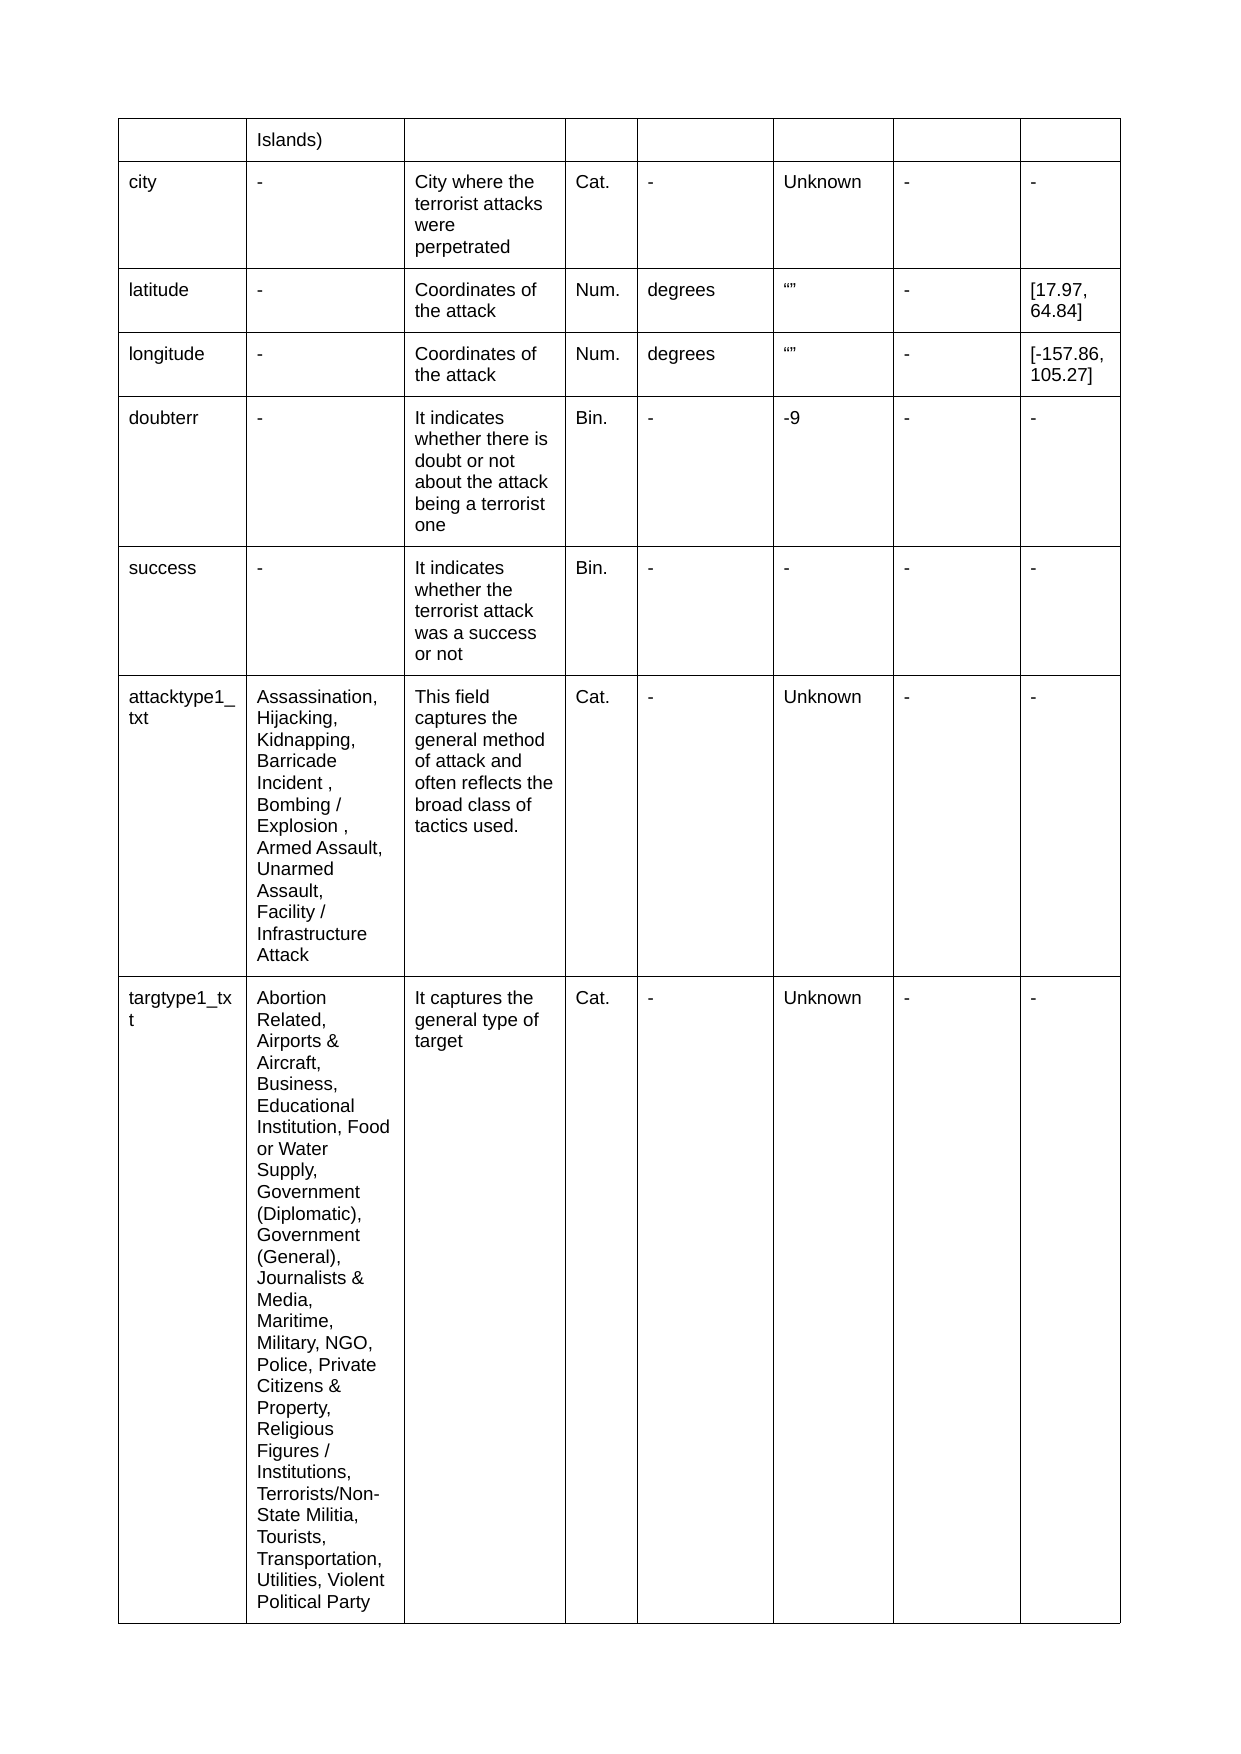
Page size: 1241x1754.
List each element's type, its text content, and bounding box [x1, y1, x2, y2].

table_cell - [247, 397, 404, 546]
table_cell Assassination, Hijacking, Kidnapping, Barricade Incident , Bombing / Explosion , Armed Assault, Unarmed Assault, Facility / Infrastructure Attack [247, 676, 404, 976]
table_cell Unknown [774, 676, 893, 976]
table_cell It captures the general type of target [405, 977, 565, 1622]
table_cell - [247, 269, 404, 332]
table_cell success [119, 547, 246, 675]
table_cell - [894, 977, 1020, 1622]
table_cell [17.97, 64.84] [1021, 269, 1120, 332]
table_cell - [1021, 547, 1120, 675]
table_cell - [1021, 676, 1120, 976]
table_cell - [638, 676, 773, 976]
table_cell latitude [119, 269, 246, 332]
table_cell degrees [638, 333, 773, 396]
table_cell - [894, 333, 1020, 396]
table_cell Coordinates of the attack [405, 333, 565, 396]
table_cell - [638, 162, 773, 268]
table_cell City where the terrorist attacks were perpetrated [405, 162, 565, 268]
table_cell - [894, 269, 1020, 332]
table_cell “” [774, 333, 893, 396]
table_cell longitude [119, 333, 246, 396]
table_cell This field captures the general method of attack and often reflects the broad class of tactics used. [405, 676, 565, 976]
table_cell Cat. [566, 977, 637, 1622]
table_cell Num. [566, 333, 637, 396]
table_cell Bin. [566, 547, 637, 675]
table_cell targtype1_txt [119, 977, 246, 1622]
table_cell Bin. [566, 397, 637, 546]
table_cell - [247, 162, 404, 268]
table_cell - [1021, 397, 1120, 546]
table_cell - [1021, 119, 1120, 161]
table_cell - [638, 119, 773, 161]
table_cell - [894, 676, 1020, 976]
table_cell - [894, 162, 1020, 268]
table_cell “” [774, 269, 893, 332]
table_cell degrees [638, 269, 773, 332]
table_cell It indicates whether there is doubt or not about the attack being a terrorist one [405, 397, 565, 546]
table_cell Cat. [566, 162, 637, 268]
table_cell - [894, 397, 1020, 546]
table_cell Islands) [247, 119, 404, 161]
table_cell - [638, 977, 773, 1622]
table_cell Cat. [566, 676, 637, 976]
table_cell Coordinates of the attack [405, 269, 565, 332]
table_cell -9 [774, 397, 893, 546]
table_cell - [774, 547, 893, 675]
table_cell doubterr [119, 397, 246, 546]
table_cell - [894, 547, 1020, 675]
table_cell city [119, 162, 246, 268]
table_cell [566, 119, 637, 161]
table_cell Unknown [774, 162, 893, 268]
table_cell - [1021, 162, 1120, 268]
table_cell Abortion Related, Airports & Aircraft, Business, Educational Institution, Food or Water Supply, Government (Diplomatic), Government (General), Journalists & Media, Maritime, Military, NGO, Police, Private Citizens & Property, Religious Figures / Institutions, Terrorists/Non-State Militia, Tourists, Transportation, Utilities, Violent Political Party [247, 977, 404, 1622]
table_cell [405, 119, 565, 161]
table_cell - [894, 119, 1020, 161]
table_cell [774, 119, 893, 161]
table_cell [-157.86, 105.27] [1021, 333, 1120, 396]
table_cell - [247, 547, 404, 675]
table_cell attacktype1_txt [119, 676, 246, 976]
table_cell It indicates whether the terrorist attack was a success or not [405, 547, 565, 675]
table_cell - [247, 333, 404, 396]
table_cell - [638, 397, 773, 546]
table_cell [119, 119, 246, 161]
table_cell - [1021, 977, 1120, 1622]
table_cell - [638, 547, 773, 675]
table_cell Num. [566, 269, 637, 332]
table_cell Unknown [774, 977, 893, 1622]
